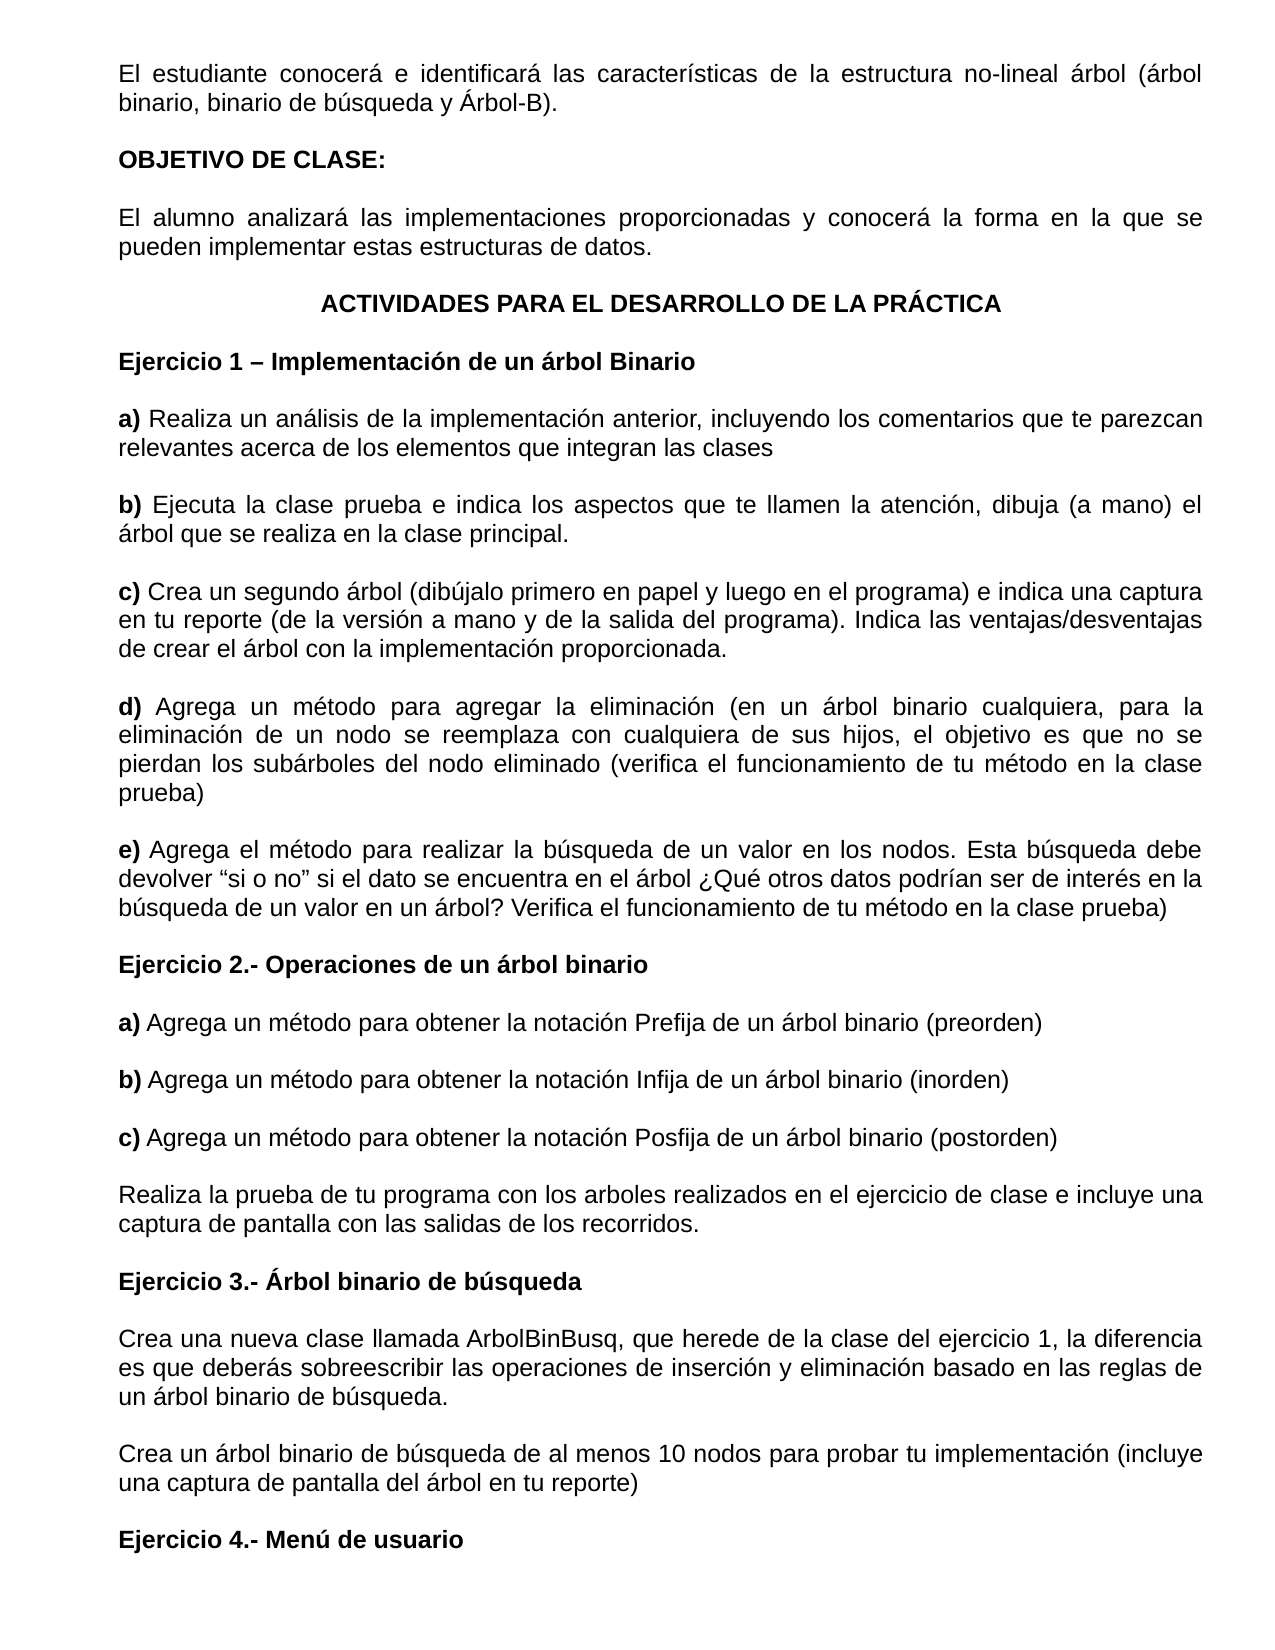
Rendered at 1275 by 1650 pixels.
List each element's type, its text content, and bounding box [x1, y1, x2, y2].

text d) Agrega un método para agregar la eliminación (en un árbol binario cualquiera, para la eliminación de un nodo se reemplaza con cualquiera de sus hijos, el objetivo es que no se pierdan los subárboles del nodo eliminado (verifica el funcionamiento de tu método en la clase prueba) [118, 692, 1205, 807]
text c) Crea un segundo árbol (dibújalo primero en papel y luego en el programa) e indica una captura en tu reporte (de la versión a mano y de la salida del programa). Indica las ventajas/desventajas de crear el árbol con la implementación proporcionada. [118, 577, 1205, 663]
text Ejercicio 3.- Árbol binario de búsqueda [118, 1267, 1205, 1295]
text Ejercicio 2.- Operaciones de un árbol binario [118, 950, 1205, 979]
text El estudiante conocerá e identificará las características de la estructura no-lineal árbol (árbol binario, binario de búsqueda y Árbol-B). [118, 59, 1205, 117]
text a) Realiza un análisis de la implementación anterior, incluyendo los comentarios que te parezcan relevantes acerca de los elementos que integran las clases [118, 404, 1205, 462]
text b) Agrega un método para obtener la notación Infija de un árbol binario (inorden) [118, 1065, 1205, 1094]
text c) Agrega un método para obtener la notación Posfija de un árbol binario (postorden) [118, 1123, 1205, 1152]
text Ejercicio 1 – Implementación de un árbol Binario [118, 347, 1205, 375]
text ACTIVIDADES PARA EL DESARROLLO DE LA PRÁCTICA [118, 289, 1205, 318]
text OBJETIVO DE CLASE: [118, 145, 1205, 174]
text b) Ejecuta la clase prueba e indica los aspectos que te llamen la atención, dibuja (a mano) el árbol que se realiza en la clase principal. [118, 490, 1205, 548]
text El alumno analizará las implementaciones proporcionadas y conocerá la forma en la que se pueden implementar estas estructuras de datos. [118, 203, 1205, 260]
text Ejercicio 4.- Menú de usuario [118, 1525, 1205, 1554]
text Crea una nueva clase llamada ArbolBinBusq, que herede de la clase del ejercicio 1, la diferencia es que deberás sobreescribir las operaciones de inserción y eliminación basado en las reglas de un árbol binario de búsqueda. [118, 1324, 1205, 1410]
text Realiza la prueba de tu programa con los arboles realizados en el ejercicio de clase e incluye una captura de pantalla con las salidas de los recorridos. [118, 1180, 1205, 1238]
text Crea un árbol binario de búsqueda de al menos 10 nodos para probar tu implementación (incluye una captura de pantalla del árbol en tu reporte) [118, 1439, 1205, 1497]
text a) Agrega un método para obtener la notación Prefija de un árbol binario (preorden) [118, 1008, 1205, 1037]
text e) Agrega el método para realizar la búsqueda de un valor en los nodos. Esta búsqueda debe devolver “si o no” si el dato se encuentra en el árbol ¿Qué otros datos podrían ser de interés en la búsqueda de un valor en un árbol? Verifica el funcionamiento de tu método en la clase prueba) [118, 835, 1205, 922]
